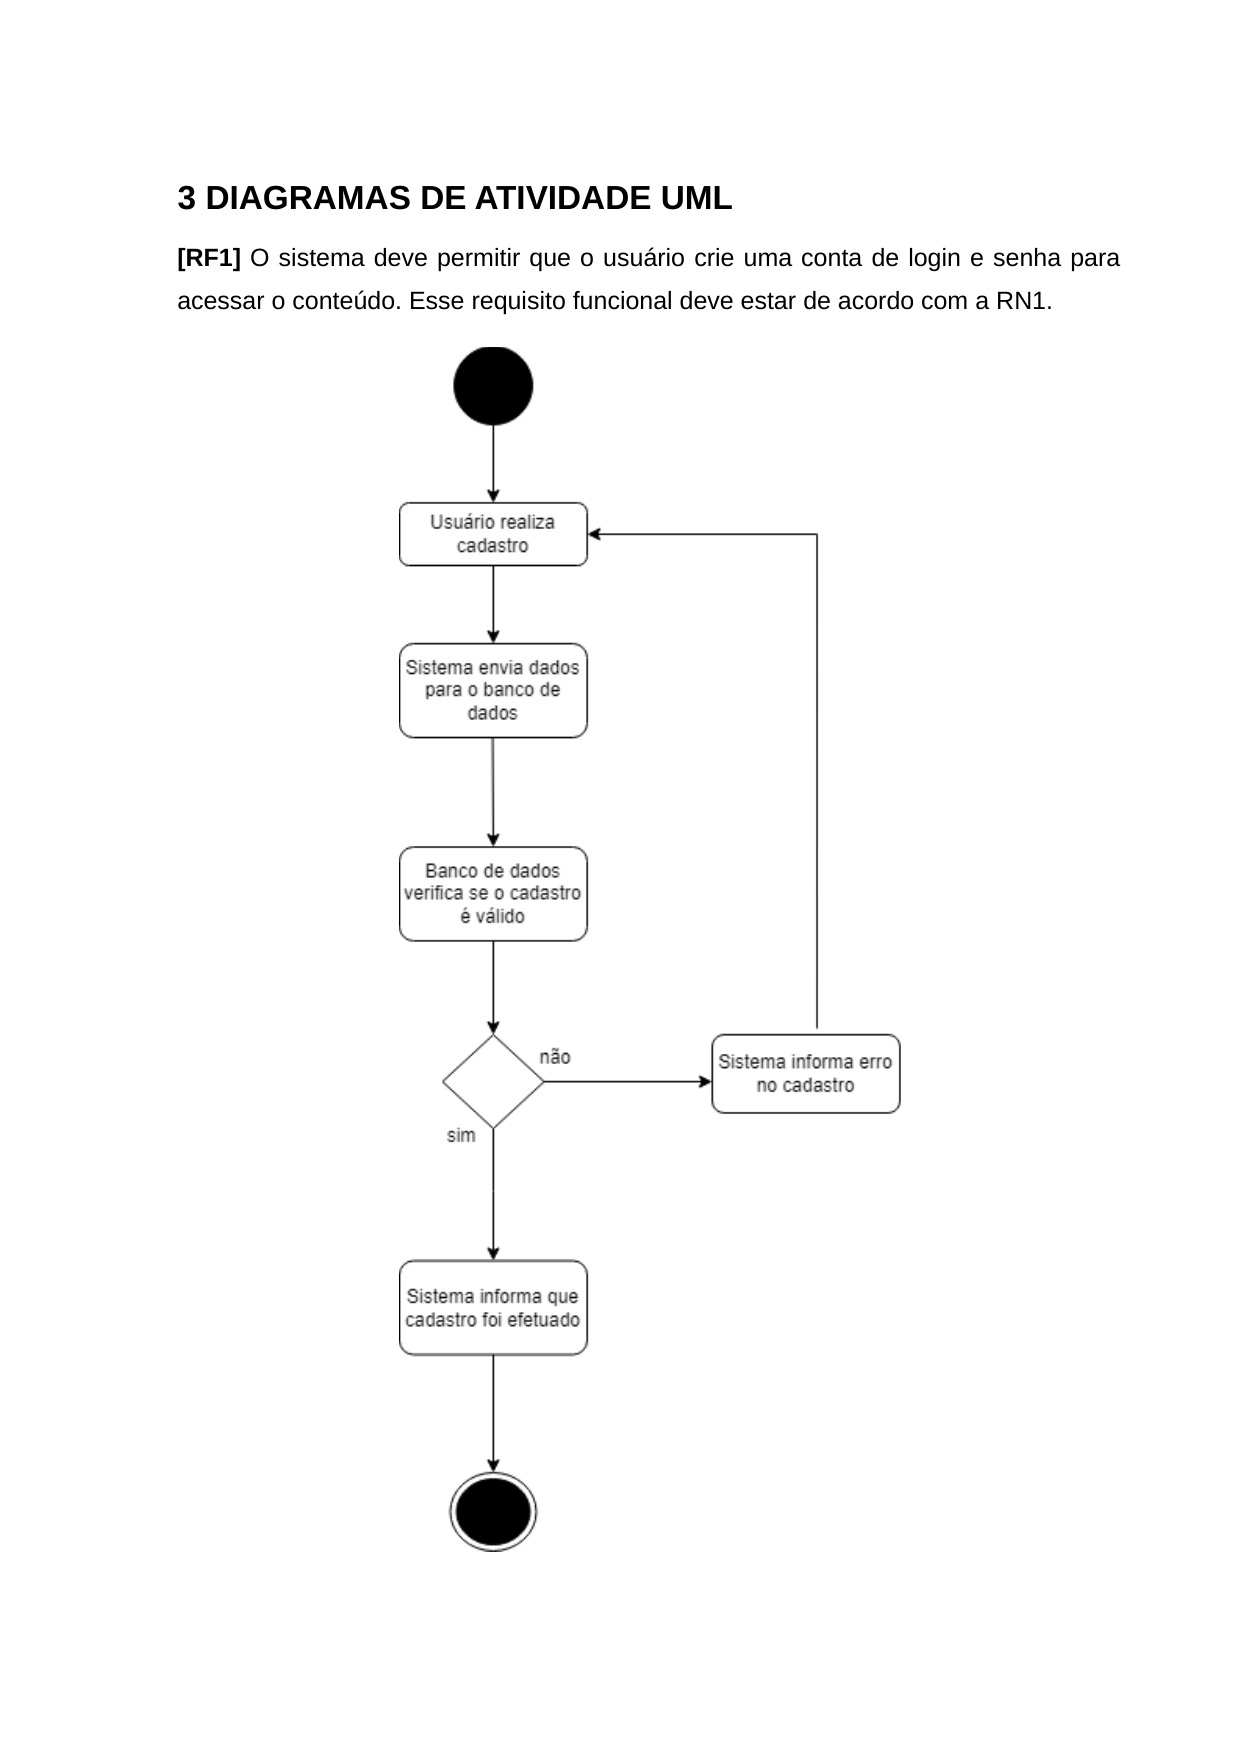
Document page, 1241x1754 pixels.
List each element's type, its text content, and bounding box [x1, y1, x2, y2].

text [RF1] O sistema deve permitir que o usuário crie uma conta de login e senha para acessar o conteúdo. Esse requisito funcional deve estar de acordo com a RN1. [177, 243, 1122, 315]
subtitle 3 DIAGRAMAS DE ATIVIDADE UML [177, 178, 1122, 216]
